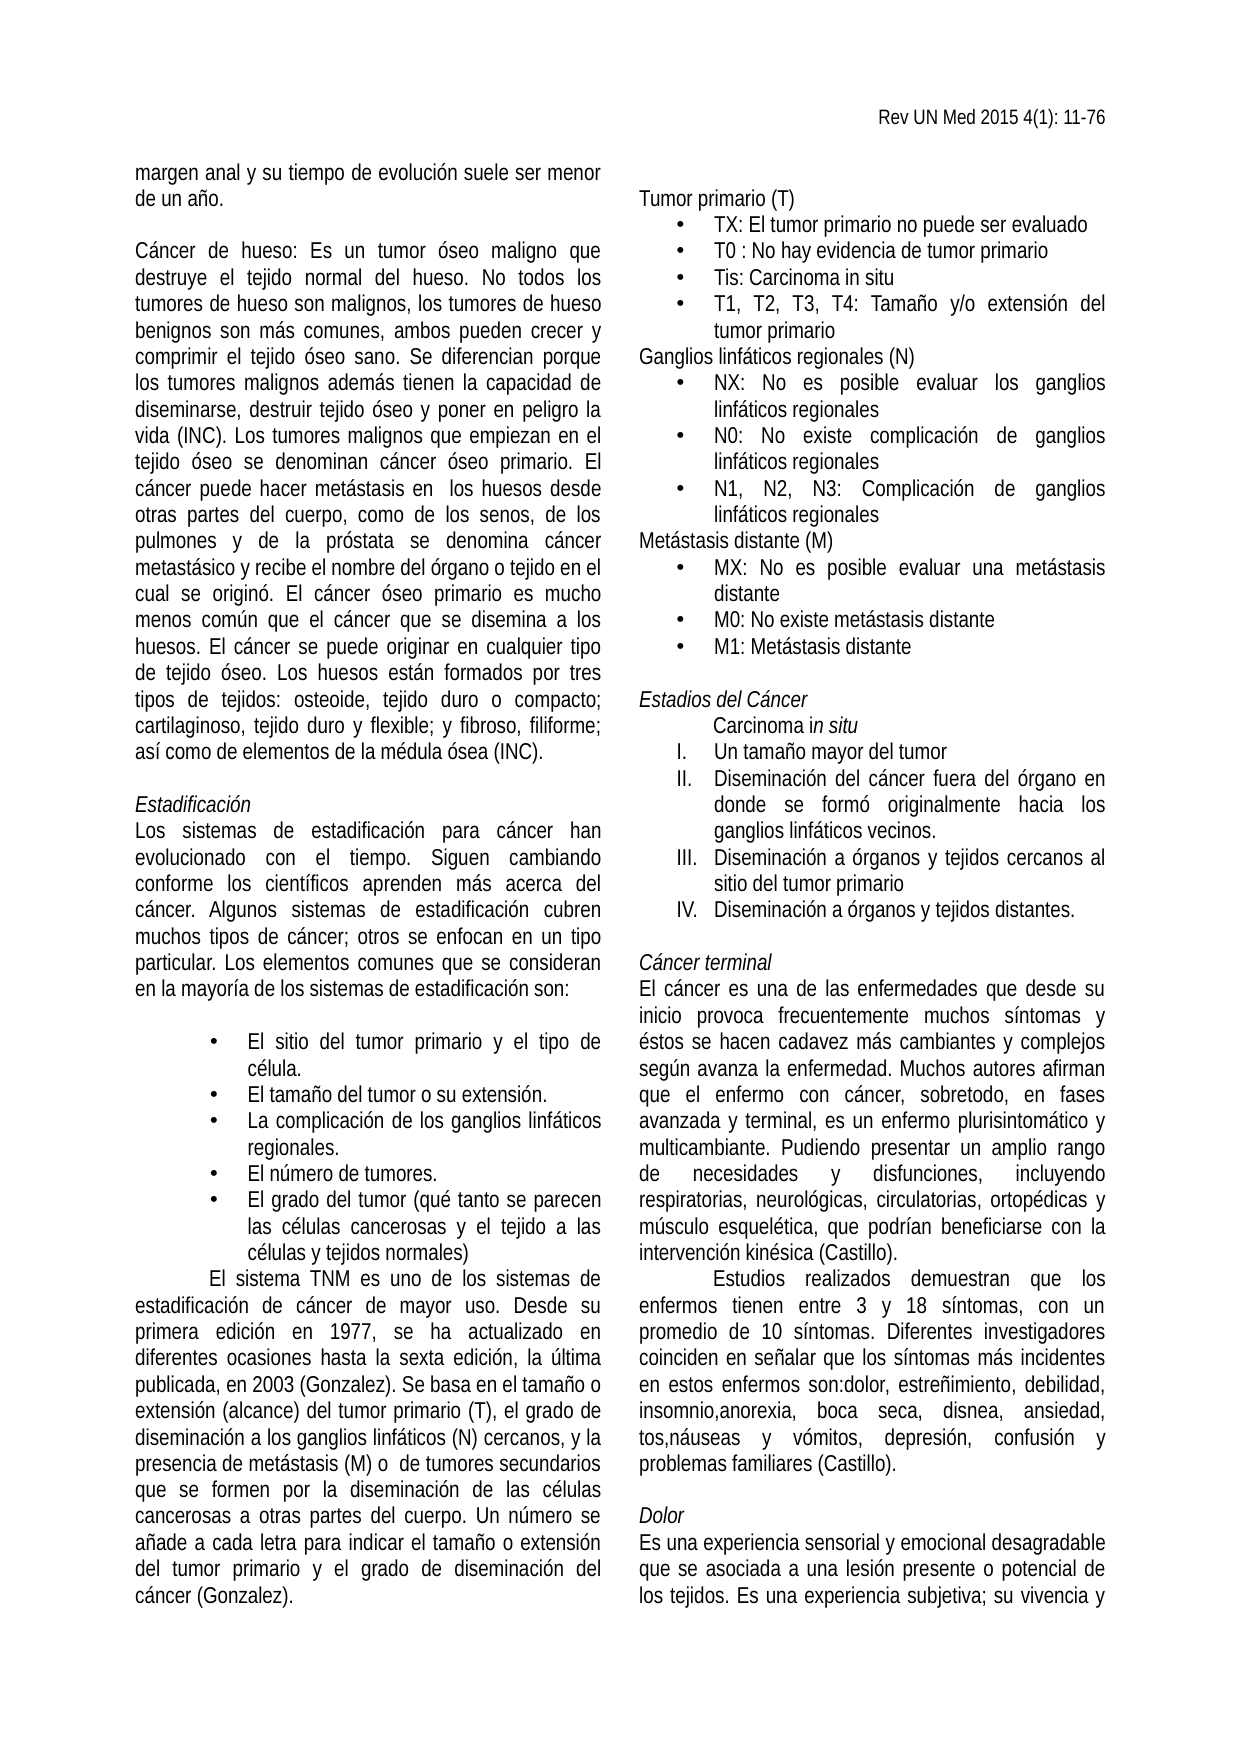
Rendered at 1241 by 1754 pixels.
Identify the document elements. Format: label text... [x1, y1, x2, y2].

list MX: No es posible evaluar una metástasis distante [676, 554, 1106, 606]
text Cáncer terminal [639, 949, 1106, 975]
list El número de tumores. [210, 1160, 601, 1186]
text Tumor primario (T) [639, 185, 1106, 211]
list M1: Metástasis distante [676, 633, 1106, 659]
text Dolor [639, 1502, 1106, 1529]
list N0: No existe complicación de ganglios linfáticos regionales [676, 422, 1106, 475]
text Estadios del Cáncer [639, 686, 1106, 712]
text Cáncer de hueso: Es un tumor óseo maligno que destruye el tejido normal del hueso. No todos los tumores de hueso son malignos, los tumores de hueso benignos son más comunes, ambos pueden crecer y comprimir el tejido óseo sano. Se diferencian porque los tumores malignos además tienen la capacidad de diseminarse, destruir tejido óseo y poner en peligro la vida (INC). Los tumores malignos que empiezan en el tejido óseo se denominan cáncer óseo primario. El cáncer puede hacer metástasis en los huesos desde otras partes del cuerpo, como de los senos, de los pulmones y de la próstata se denomina cáncer metastásico y recibe el nombre del órgano o tejido en el cual se originó. El cáncer óseo primario es mucho menos común que el cáncer que se disemina a los huesos. El cáncer se puede originar en cualquier tipo de tejido óseo. Los huesos están formados por tres tipos de tejidos: osteoide, tejido duro o compacto; cartilaginoso, tejido duro y flexible; y fibroso, filiforme; así como de elementos de la médula ósea (INC). [135, 237, 601, 764]
list La complicación de los ganglios linfáticos regionales. [210, 1107, 601, 1160]
list NX: No es posible evaluar los ganglios linfáticos regionales [676, 369, 1106, 422]
list N1, N2, N3: Complicación de ganglios linfáticos regionales [676, 475, 1106, 527]
list El grado del tumor (qué tanto se parecen las células cancerosas y el tejido a las células y tejidos normales) [210, 1186, 601, 1265]
text Carcinoma in situ [639, 712, 1106, 738]
text margen anal y su tiempo de evolución suele ser menor de un año. [135, 158, 601, 211]
list Diseminación a órganos y tejidos distantes. [676, 896, 1106, 923]
list Diseminación del cáncer fuera del órgano en donde se formó originalmente hacia los ganglios linfáticos vecinos. [676, 764, 1106, 844]
list T0 : No hay evidencia de tumor primario [676, 237, 1106, 264]
text El cáncer es una de las enfermedades que desde su inicio provoca frecuentemente muchos síntomas y éstos se hacen cadavez más cambiantes y complejos según avanza la enfermedad. Muchos autores afirman que el enfermo con cáncer, sobretodo, en fases avanzada y terminal, es un enfermo plurisintomático y multicambiante. Pudiendo presentar un amplio rango de necesidades y disfunciones, incluyendo respiratorias, neurológicas, circulatorias, ortopédicas y músculo esquelética, que podrían beneficiarse con la intervención kinésica (Castillo). [639, 975, 1106, 1265]
list Diseminación a órganos y tejidos cercanos al sitio del tumor primario [676, 844, 1106, 896]
list M0: No existe metástasis distante [676, 606, 1106, 633]
list T1, T2, T3, T4: Tamaño y/o extensión del tumor primario [676, 290, 1106, 343]
list Un tamaño mayor del tumor [676, 738, 1106, 764]
text Metástasis distante (M) [639, 527, 1106, 554]
text Estudios realizados demuestran que los enfermos tienen entre 3 y 18 síntomas, con un promedio de 10 síntomas. Diferentes investigadores coinciden en señalar que los síntomas más incidentes en estos enfermos son:dolor, estreñimiento, debilidad, insomnio,anorexia, boca seca, disnea, ansiedad, tos,náuseas y vómitos, depresión, confusión y problemas familiares (Castillo). [639, 1265, 1106, 1476]
text Es una experiencia sensorial y emocional desagradable que se asociada a una lesión presente o potencial de los tejidos. Es una experiencia subjetiva; su vivencia y [639, 1529, 1106, 1608]
list TX: El tumor primario no puede ser evaluado [676, 211, 1106, 237]
list El sitio del tumor primario y el tipo de célula. [210, 1028, 601, 1081]
text Estadificación [135, 791, 601, 817]
text Los sistemas de estadificación para cáncer han evolucionado con el tiempo. Siguen cambiando conforme los científicos aprenden más acerca del cáncer. Algunos sistemas de estadificación cubren muchos tipos de cáncer; otros se enfocan en un tipo particular. Los elementos comunes que se consideran en la mayoría de los sistemas de estadificación son: [135, 817, 601, 1002]
text El sistema TNM es uno de los sistemas de estadificación de cáncer de mayor uso. Desde su primera edición en 1977, se ha actualizado en diferentes ocasiones hasta la sexta edición, la última publicada, en 2003 (Gonzalez). Se basa en el tamaño o extensión (alcance) del tumor primario (T), el grado de diseminación a los ganglios linfáticos (N) cercanos, y la presencia de metástasis (M) o de tumores secundarios que se formen por la diseminación de las células cancerosas a otras partes del cuerpo. Un número se añade a cada letra para indicar el tamaño o extensión del tumor primario y el grado de diseminación del cáncer (Gonzalez). [135, 1265, 601, 1608]
list El tamaño del tumor o su extensión. [210, 1081, 601, 1107]
list Tis: Carcinoma in situ [676, 264, 1106, 290]
text Ganglios linfáticos regionales (N) [639, 343, 1106, 369]
